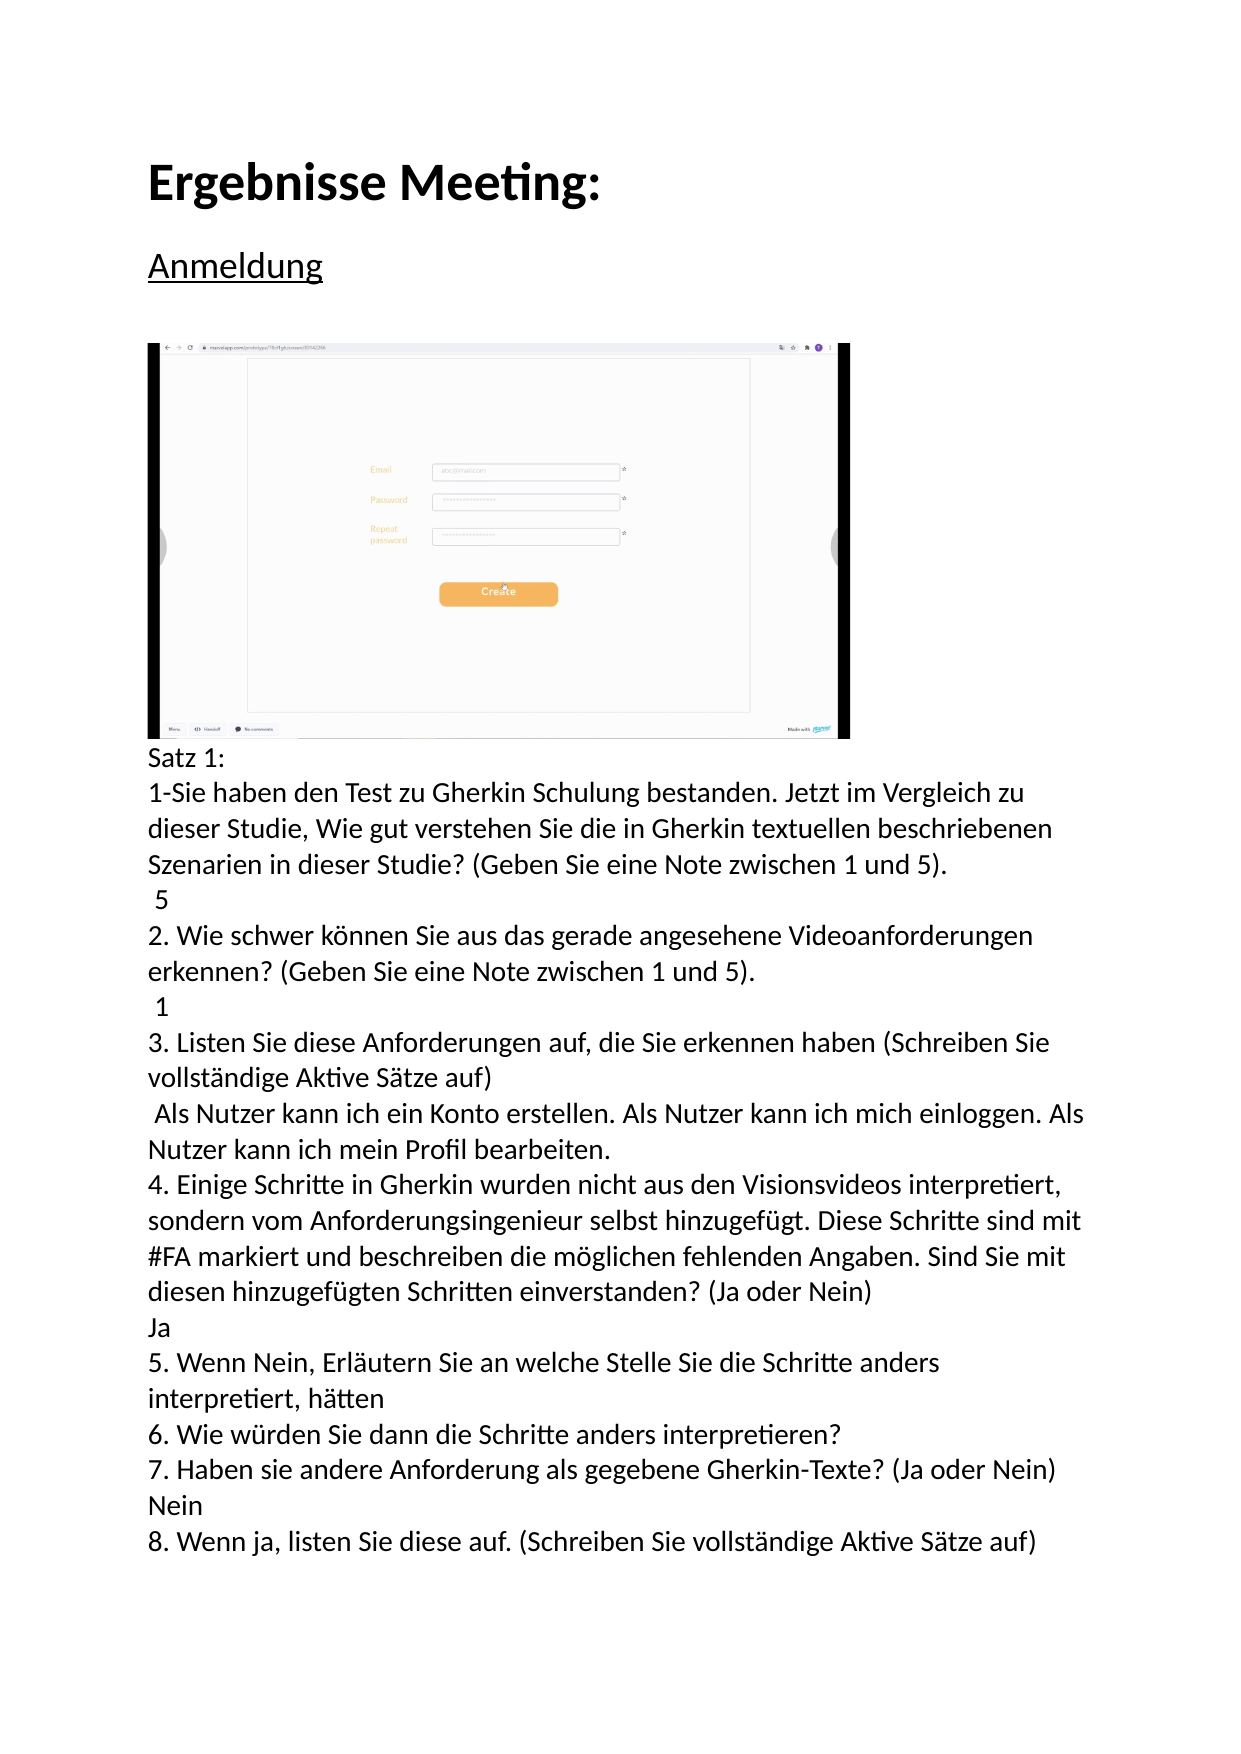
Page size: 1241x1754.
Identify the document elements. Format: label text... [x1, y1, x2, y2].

text 3. Listen Sie diese Anforderungen auf, die Sie erkennen haben (Schreiben Sie vollständige Aktive Sätze auf) [148, 1024, 1093, 1095]
text 2. Wie schwer können Sie aus das gerade angesehene Videoanforderungen erkennen? (Geben Sie eine Note zwischen 1 und 5). [148, 917, 1093, 988]
subtitle Anmeldung [148, 242, 1093, 288]
text 1-Sie haben den Test zu Gherkin Schulung bestanden. Jetzt im Vergleich zu dieser Studie, Wie gut verstehen Sie die in Gherkin textuellen beschriebenen Szenarien in dieser Studie? (Geben Sie eine Note zwischen 1 und 5). [148, 774, 1093, 881]
text Ja [148, 1309, 1093, 1344]
text Satz 1: [148, 739, 1093, 774]
text 5. Wenn Nein, Erläutern Sie an welche Stelle Sie die Schritte anders interpretiert, hätten [148, 1344, 1093, 1416]
text 6. Wie würden Sie dann die Schritte anders interpretieren? [148, 1416, 1093, 1451]
subtitle Ergebnisse Meeting: [148, 148, 1093, 214]
text 8. Wenn ja, listen Sie diese auf. (Schreiben Sie vollständige Aktive Sätze auf) [148, 1523, 1093, 1558]
text 7. Haben sie andere Anforderung als gegebene Gherkin-Texte? (Ja oder Nein) Nein [148, 1451, 1093, 1523]
text Als Nutzer kann ich ein Konto erstellen. Als Nutzer kann ich mich einloggen. Als Nutzer kann ich mein Profil bearbeiten. [148, 1095, 1093, 1166]
text 5 [148, 881, 1093, 917]
text 1 [148, 988, 1093, 1024]
text 4. Einige Schritte in Gherkin wurden nicht aus den Visionsvideos interpretiert, sondern vom Anforderungsingenieur selbst hinzugefügt. Diese Schritte sind mit #FA markiert und beschreiben die möglichen fehlenden Angaben. Sind Sie mit diesen hinzugefügten Schritten einverstanden? (Ja oder Nein) [148, 1166, 1093, 1309]
